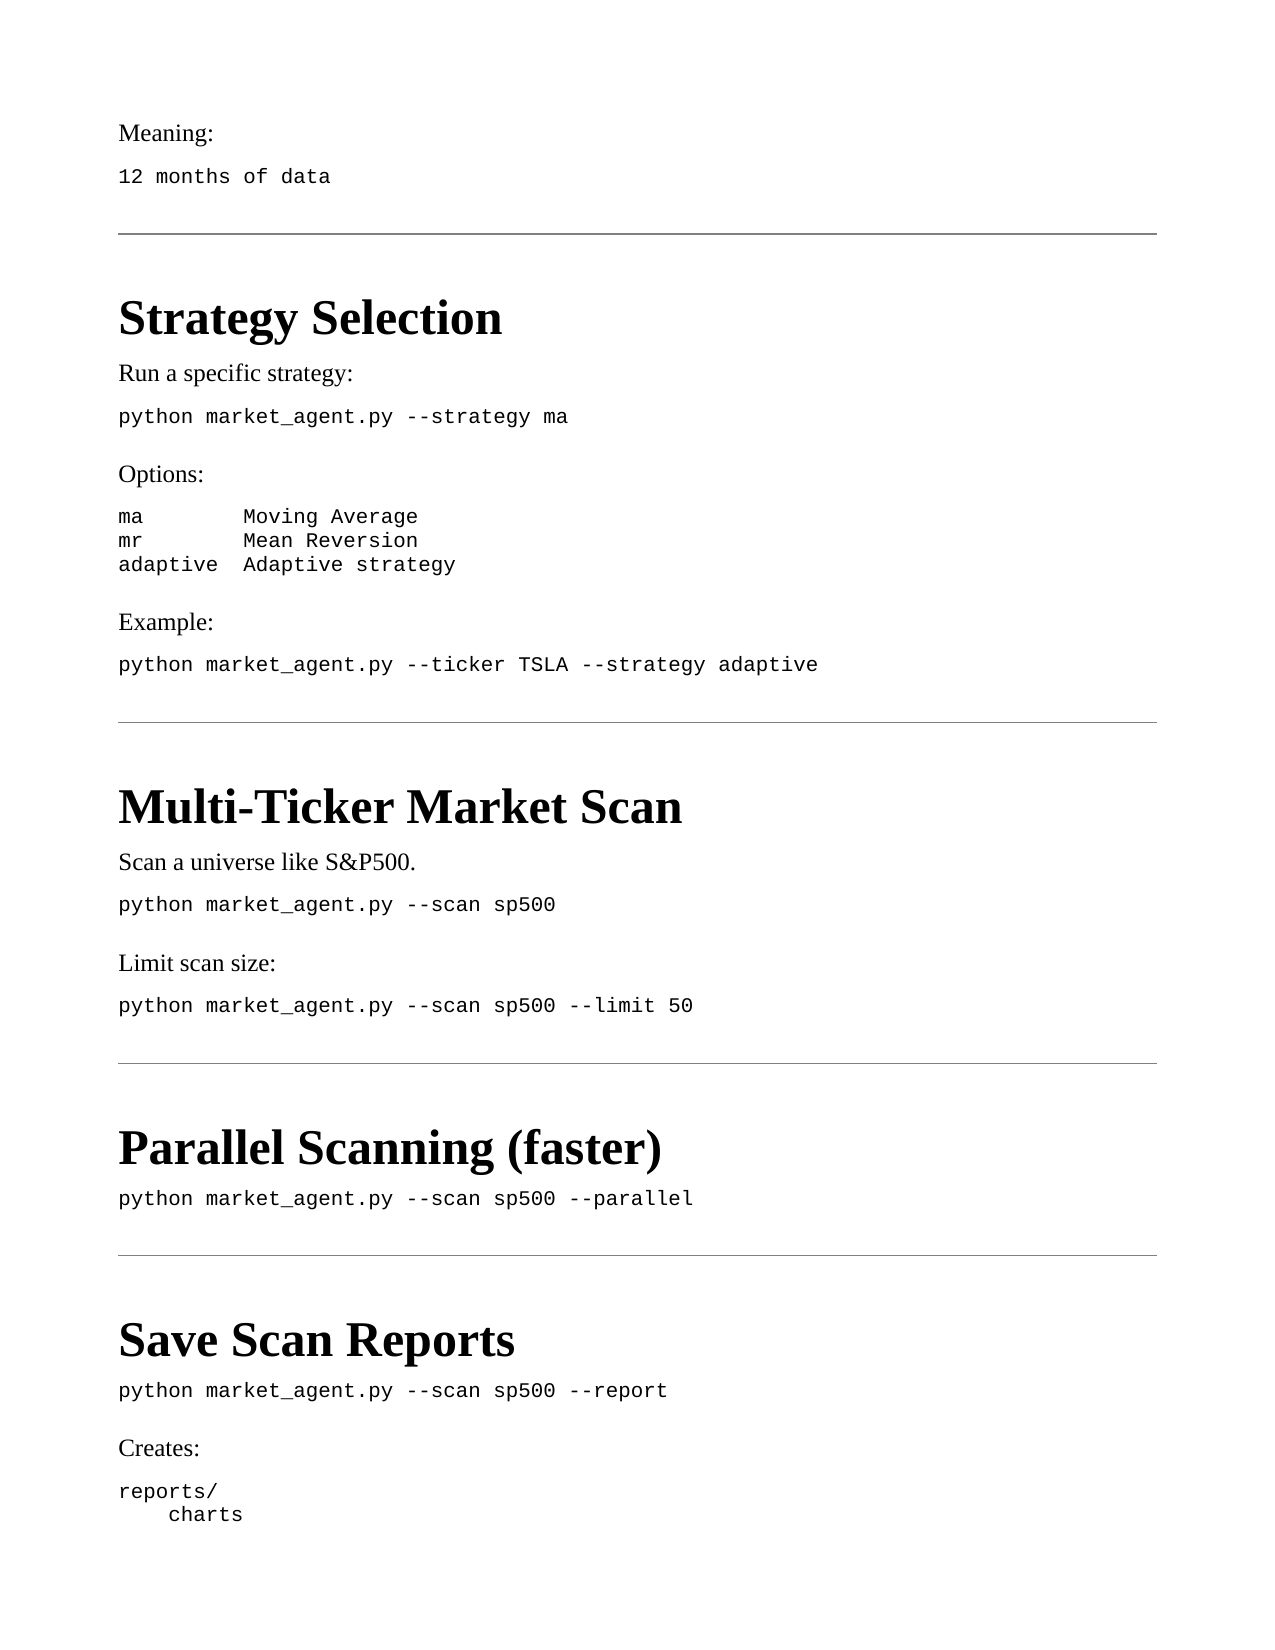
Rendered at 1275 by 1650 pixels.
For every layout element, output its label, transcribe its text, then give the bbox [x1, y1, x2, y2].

text python market_agent.py --strategy ma [118, 406, 1157, 429]
text Options: [118, 459, 1157, 488]
text ma Moving Average [118, 506, 1157, 530]
text Limit scan size: [118, 948, 1157, 976]
text Run a specific strategy: [118, 358, 1157, 387]
subtitle Parallel Scanning (faster) [118, 1118, 1157, 1175]
text python market_agent.py --scan sp500 --limit 50 [118, 995, 1157, 1019]
text charts [118, 1504, 1157, 1528]
text Creates: [118, 1433, 1157, 1462]
text python market_agent.py --scan sp500 --parallel [118, 1188, 1157, 1211]
text python market_agent.py --scan sp500 --report [118, 1380, 1157, 1404]
text mr Mean Reversion [118, 530, 1157, 554]
text Scan a universe like S&P500. [118, 847, 1157, 876]
text 12 months of data [118, 166, 1157, 189]
text Example: [118, 607, 1157, 636]
subtitle Multi-Ticker Market Scan [118, 777, 1157, 834]
text adaptive Adaptive strategy [118, 554, 1157, 577]
subtitle Strategy Selection [118, 288, 1157, 346]
subtitle Save Scan Reports [118, 1310, 1157, 1367]
text reports/ [118, 1481, 1157, 1504]
text python market_agent.py --ticker TSLA --strategy adaptive [118, 654, 1157, 678]
text Meaning: [118, 118, 1157, 147]
text python market_agent.py --scan sp500 [118, 894, 1157, 918]
